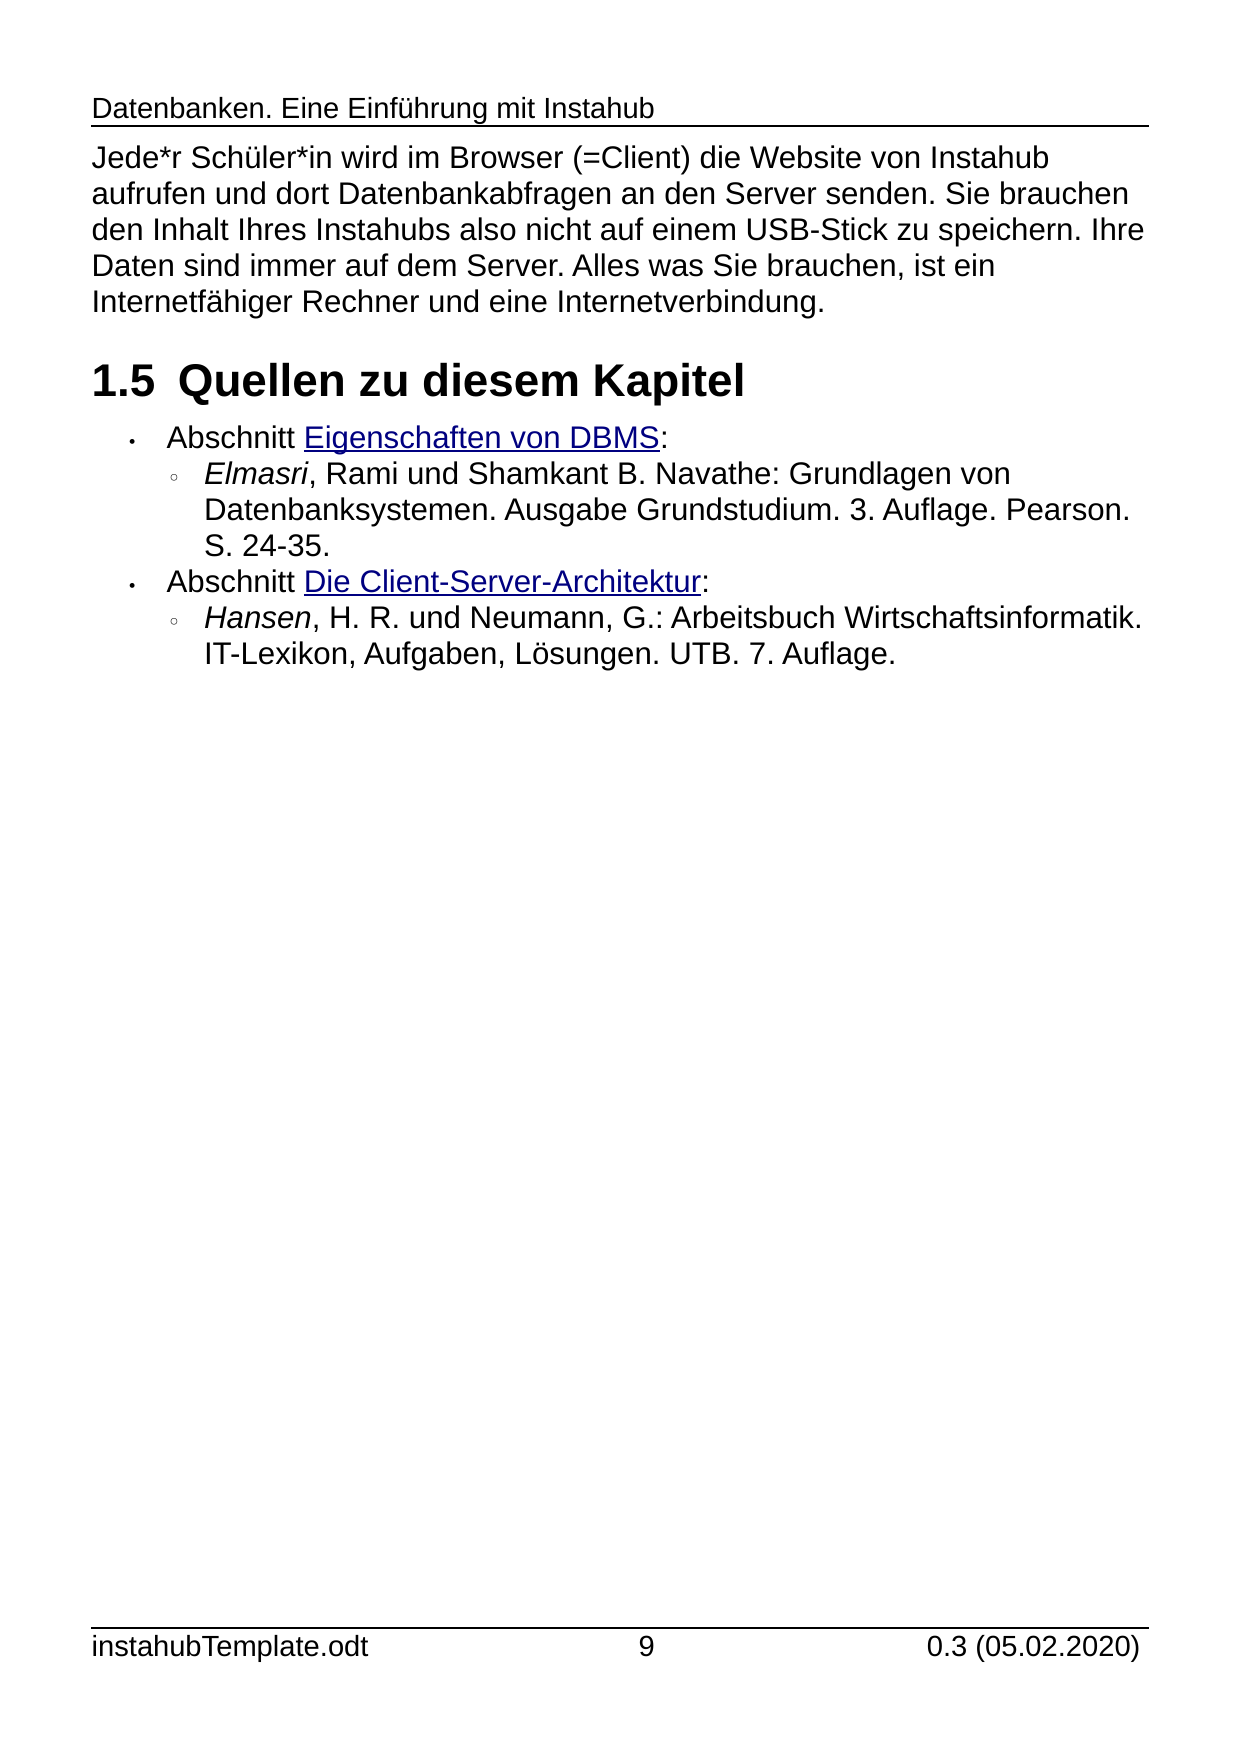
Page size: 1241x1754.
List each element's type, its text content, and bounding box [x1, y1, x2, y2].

list Abschnitt Die Client-Server-Architektur: [129, 563, 1149, 599]
subtitle Quellen zu diesem Kapitel [91, 354, 1149, 407]
list Abschnitt Eigenschaften von DBMS: [129, 419, 1149, 455]
list Hansen, H. R. und Neumann, G.: Arbeitsbuch Wirtschaftsinformatik. IT-Lexikon, Aufgaben, Lösungen. UTB. 7. Auflage. [166, 599, 1149, 671]
list Elmasri, Rami und Shamkant B. Navathe: Grundlagen von Datenbanksystemen. Ausgabe Grundstudium. 3. Auflage. Pearson. S. 24-35. [166, 455, 1149, 563]
text Jede*r Schüler*in wird im Browser (=Client) die Website von Instahub aufrufen und dort Datenbankabfragen an den Server senden. Sie brauchen den Inhalt Ihres Instahubs also nicht auf einem USB-Stick zu speichern. Ihre Daten sind immer auf dem Server. Alles was Sie brauchen, ist ein Internetfähiger Rechner und eine Internetverbindung. [91, 139, 1149, 318]
